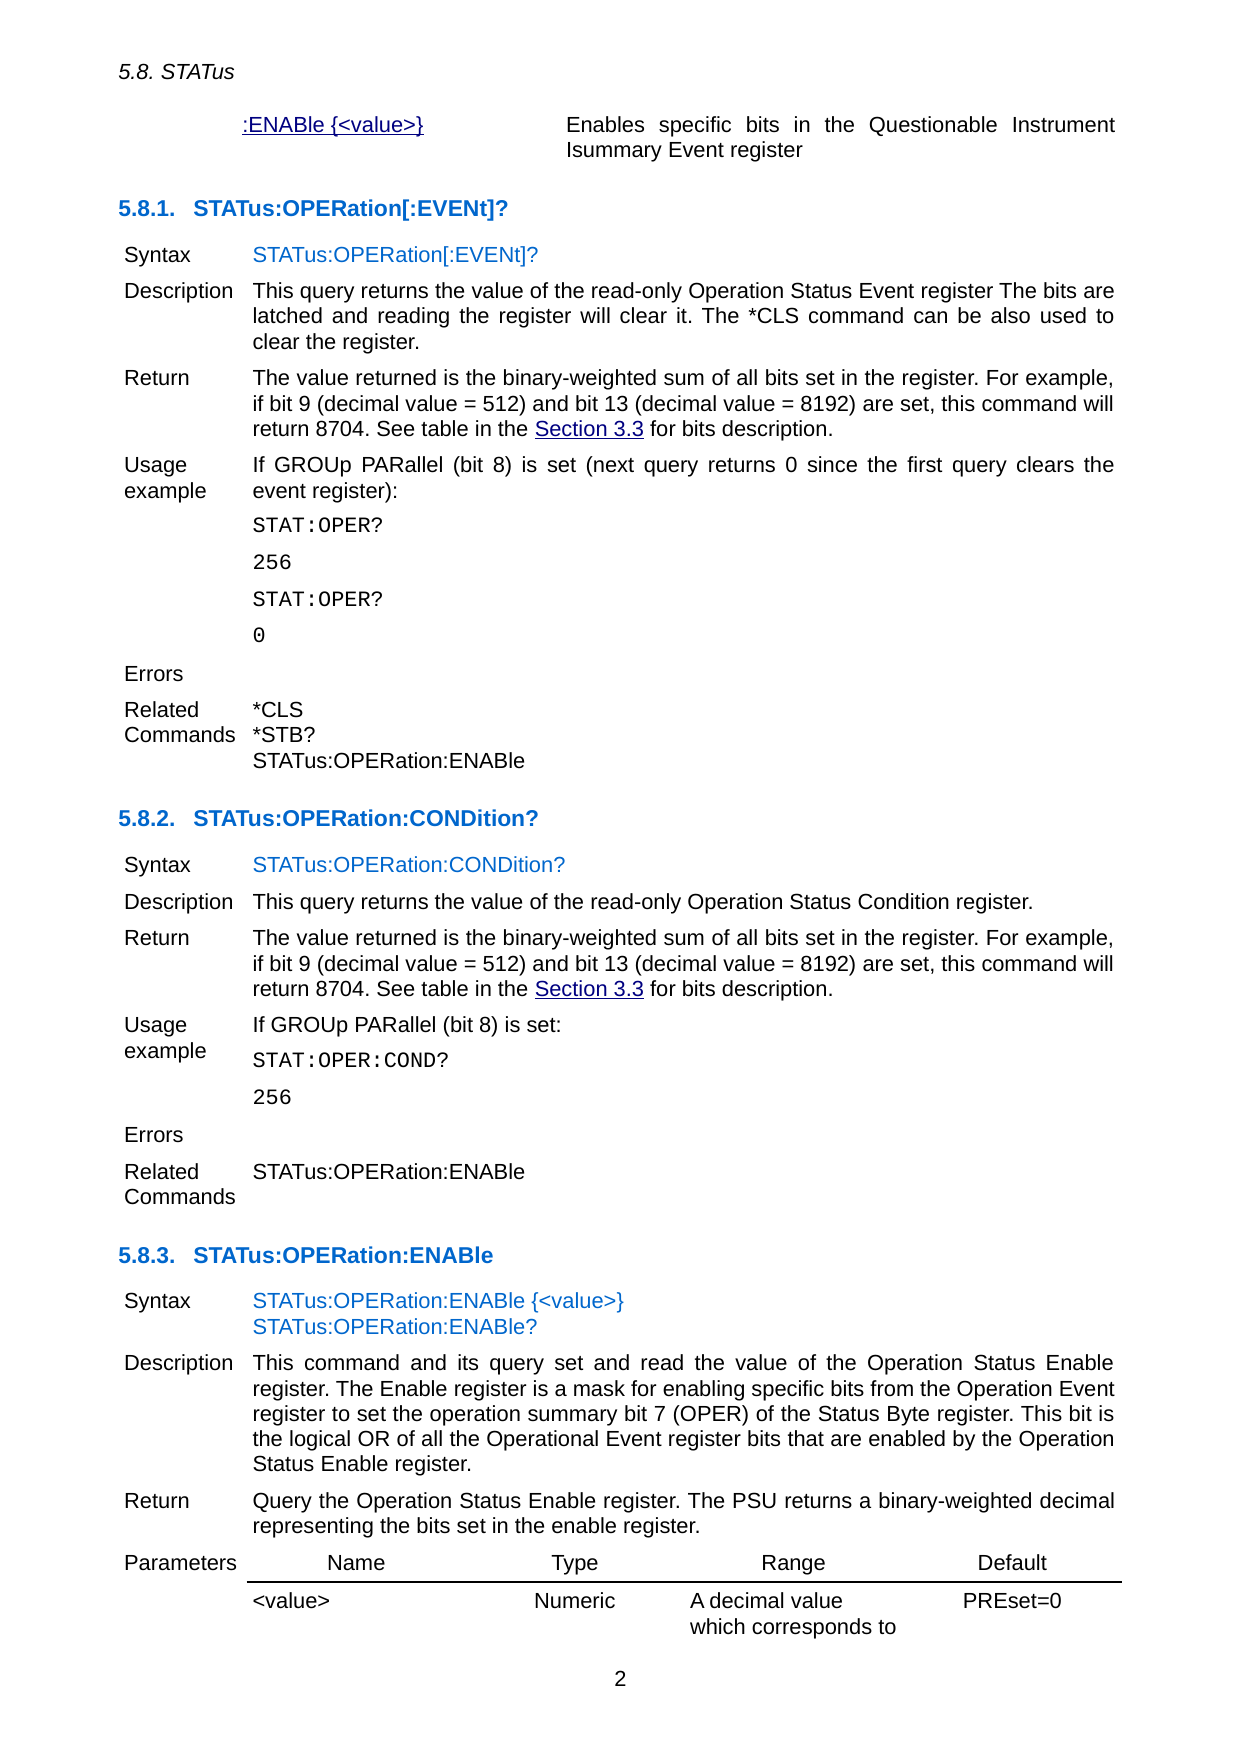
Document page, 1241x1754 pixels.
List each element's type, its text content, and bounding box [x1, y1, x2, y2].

table_cell *CLS *STB? STATus:OPERation:ENABle [247, 691, 1122, 778]
table_cell The value returned is the binary-weighted sum of all bits set in the register. For example, if bit 9 (decimal value = 512) and bit 13 (decimal value = 8192) are set, this command will return 8704. See table in the Section 3.3 for bits description. [247, 920, 1122, 1007]
table_cell Parameters [118, 1544, 247, 1644]
table_cell Return [118, 360, 247, 447]
table_cell The value returned is the binary-weighted sum of all bits set in the register. For example, if bit 9 (decimal value = 512) and bit 13 (decimal value = 8192) are set, this command will return 8704. See table in the Section 3.3 for bits description. [247, 360, 1122, 447]
table_header STATus:OPERation[:EVENt]? [247, 236, 1122, 272]
table_header Syntax [118, 1283, 247, 1344]
table_cell Name [247, 1544, 465, 1581]
table_cell Type [465, 1544, 684, 1581]
table_cell This query returns the value of the read-only Operation Status Event register The bits are latched and reading the register will clear it. The *CLS command can be also used to clear the register. [247, 273, 1122, 359]
table_cell Range [684, 1544, 903, 1581]
table_cell <value> [247, 1583, 465, 1644]
table_cell Description [118, 273, 247, 359]
table_cell PREset=0 [903, 1583, 1122, 1644]
table_cell This query returns the value of the read-only Operation Status Condition register. [247, 883, 1122, 919]
table_cell Related Commands [118, 1153, 247, 1215]
table_cell Numeric [465, 1583, 684, 1644]
table_cell Related Commands [118, 691, 247, 778]
table_cell Default [903, 1544, 1122, 1581]
table_cell This command and its query set and read the value of the Operation Status Enable register. The Enable register is a mask for enabling specific bits from the Operation Event register to set the operation summary bit 7 (OPER) of the Status Byte register. This bit is the logical OR of all the Operational Event register bits that are enabled by the Operation Status Enable register. [247, 1345, 1122, 1482]
subtitle STATus:OPERation:CONDition? [118, 805, 1122, 831]
table_cell STATus:OPERation:ENABle [247, 1153, 1122, 1215]
table_cell Return [118, 1482, 247, 1544]
table_header STATus:OPERation:ENABle {<value>} STATus:OPERation:ENABle? [247, 1283, 1122, 1344]
table_header Syntax [118, 846, 247, 883]
table_cell [247, 1116, 1122, 1153]
table_cell Usage example [118, 447, 247, 655]
table_cell Return [118, 920, 247, 1007]
table_header Syntax [118, 236, 247, 272]
table_cell Errors [118, 1116, 247, 1153]
table_cell If GROUp PARallel (bit 8) is set (next query returns 0 since the first query clears the event register): STAT:OPER? 256 STAT:OPER? 0 [247, 447, 1122, 655]
subtitle STATus:OPERation:ENABle [118, 1242, 1122, 1268]
table_cell [247, 655, 1122, 691]
table_cell Enables specific bits in the Questionable Instrument Isummary Event register [560, 106, 1122, 168]
table_cell Usage example [118, 1007, 247, 1116]
subtitle STATus:OPERation[:EVENt]? [118, 195, 1122, 221]
table_header STATus:OPERation:CONDition? [247, 846, 1122, 883]
table_cell If GROUp PARallel (bit 8) is set: STAT:OPER:COND? 256 [247, 1007, 1122, 1116]
table_cell Query the Operation Status Enable register. The PSU returns a binary-weighted decimal representing the bits set in the enable register. [247, 1482, 1122, 1544]
table_cell A decimal value which corresponds to [684, 1583, 903, 1644]
table_cell :ENABle {<value>} [118, 106, 560, 168]
table_cell Description [118, 1345, 247, 1482]
table_cell Description [118, 883, 247, 919]
table_cell Errors [118, 655, 247, 691]
